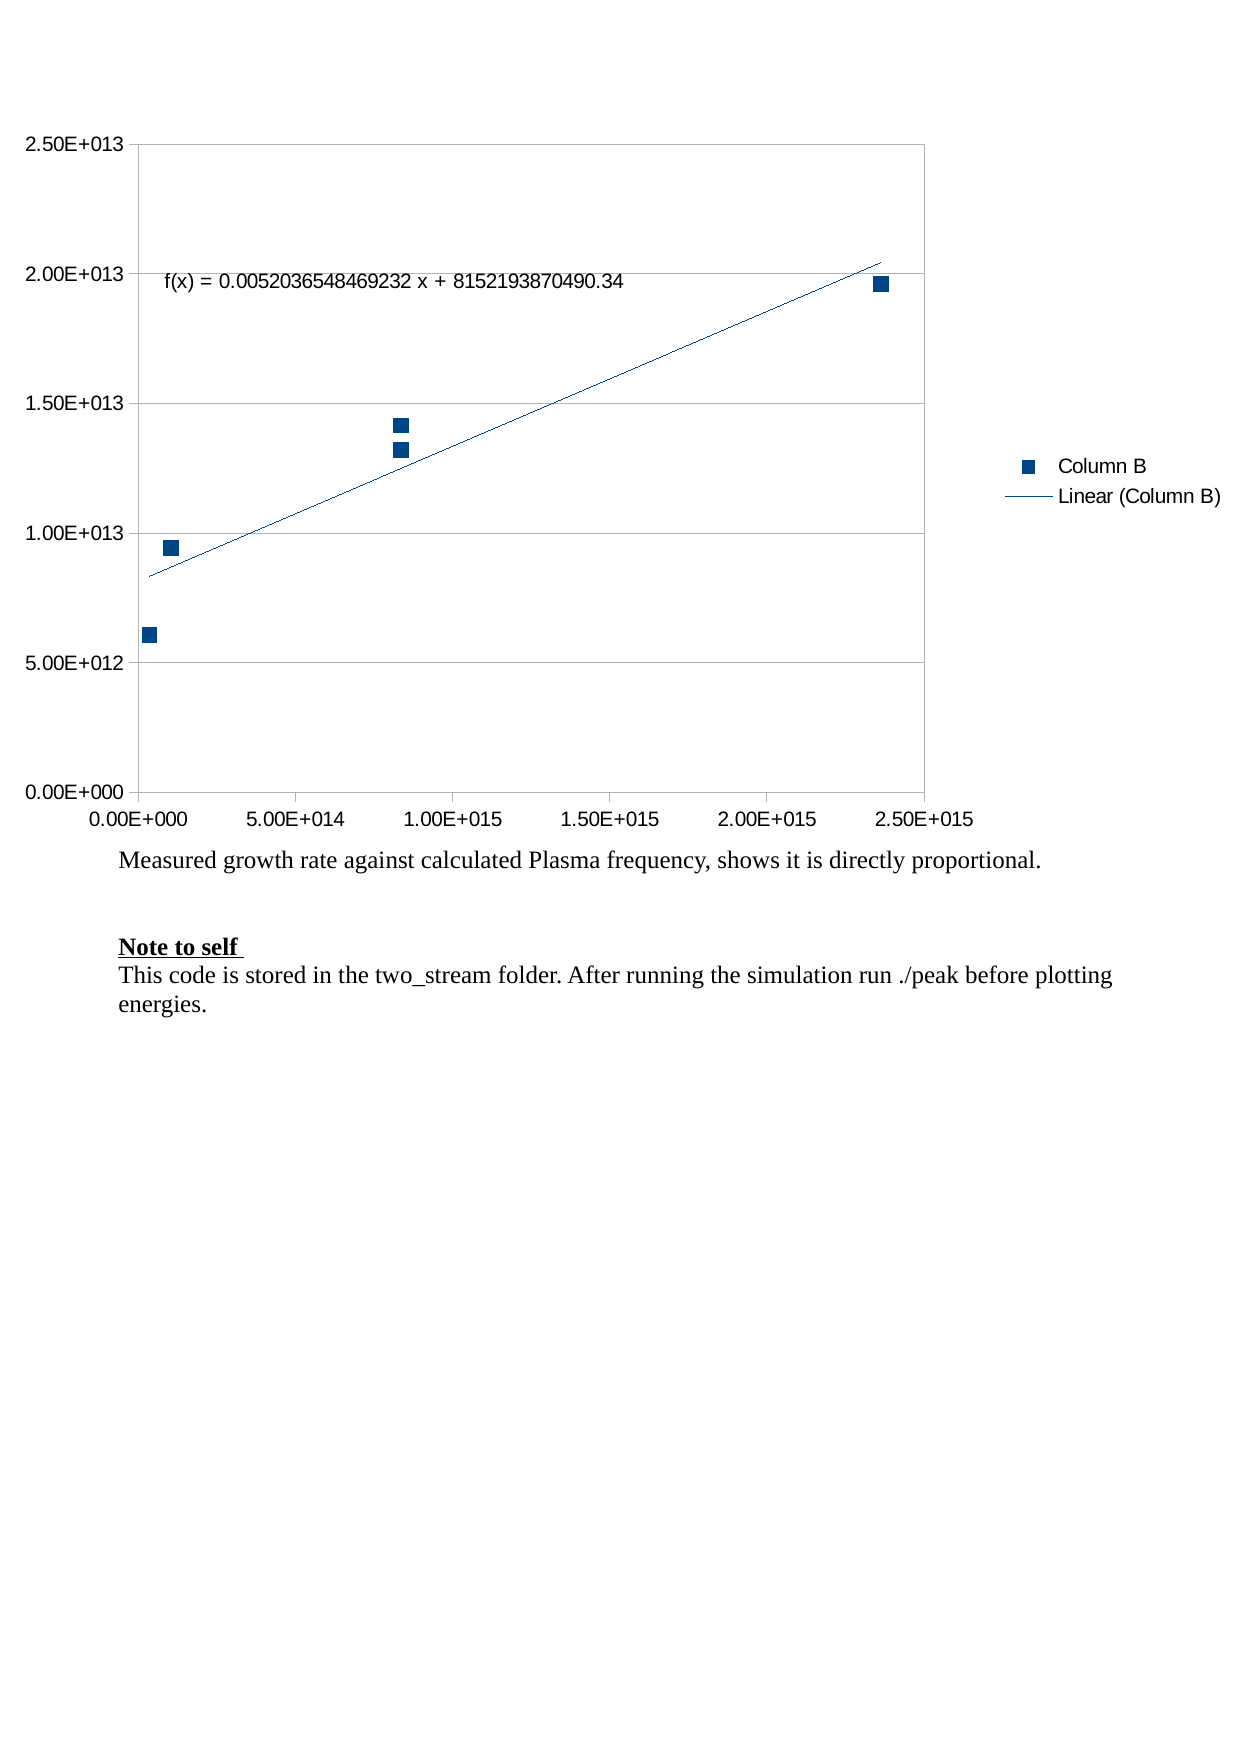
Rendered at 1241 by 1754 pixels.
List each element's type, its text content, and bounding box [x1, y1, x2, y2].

text This code is stored in the two_stream folder. After running the simulation run ./peak before plotting energies. [118, 960, 1122, 1018]
text Note to self [118, 932, 1122, 960]
text Measured growth rate against calculated Plasma frequency, shows it is directly proportional. [118, 846, 1122, 874]
